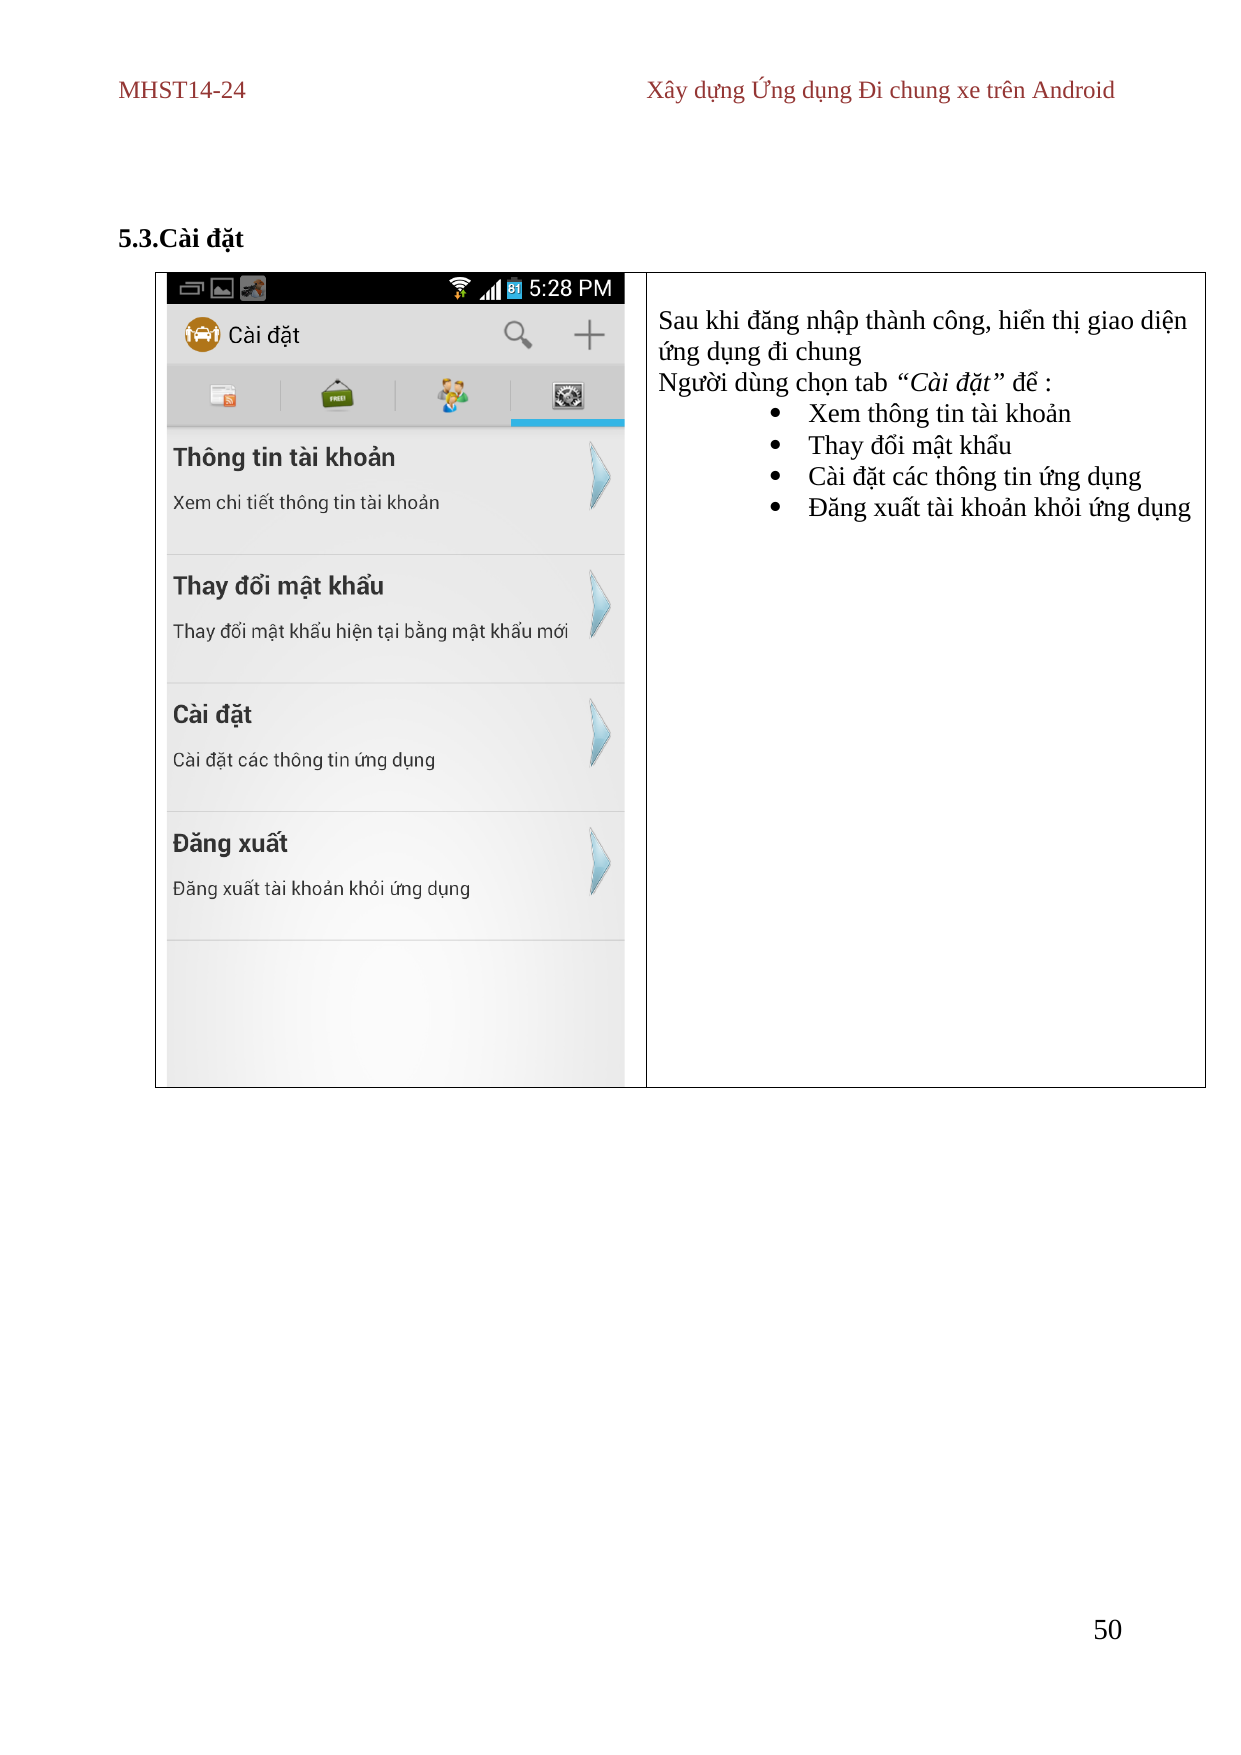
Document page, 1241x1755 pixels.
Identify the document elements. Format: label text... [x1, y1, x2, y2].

table_header [625, 273, 646, 1087]
text 5.3.Cài đặt [118, 222, 1122, 253]
table_header [156, 273, 166, 1087]
table_header Sau khi đăng nhập thành công, hiển thị giao diện ứng dụng đi chung Người dùng chọn tab “Cài đặt” để : Xem thông tin tài khoản Thay đổi mật khẩu Cài đặt các thông tin ứng dụng Đăng xuất tài khoản khỏi ứng dụng [647, 273, 1205, 1087]
